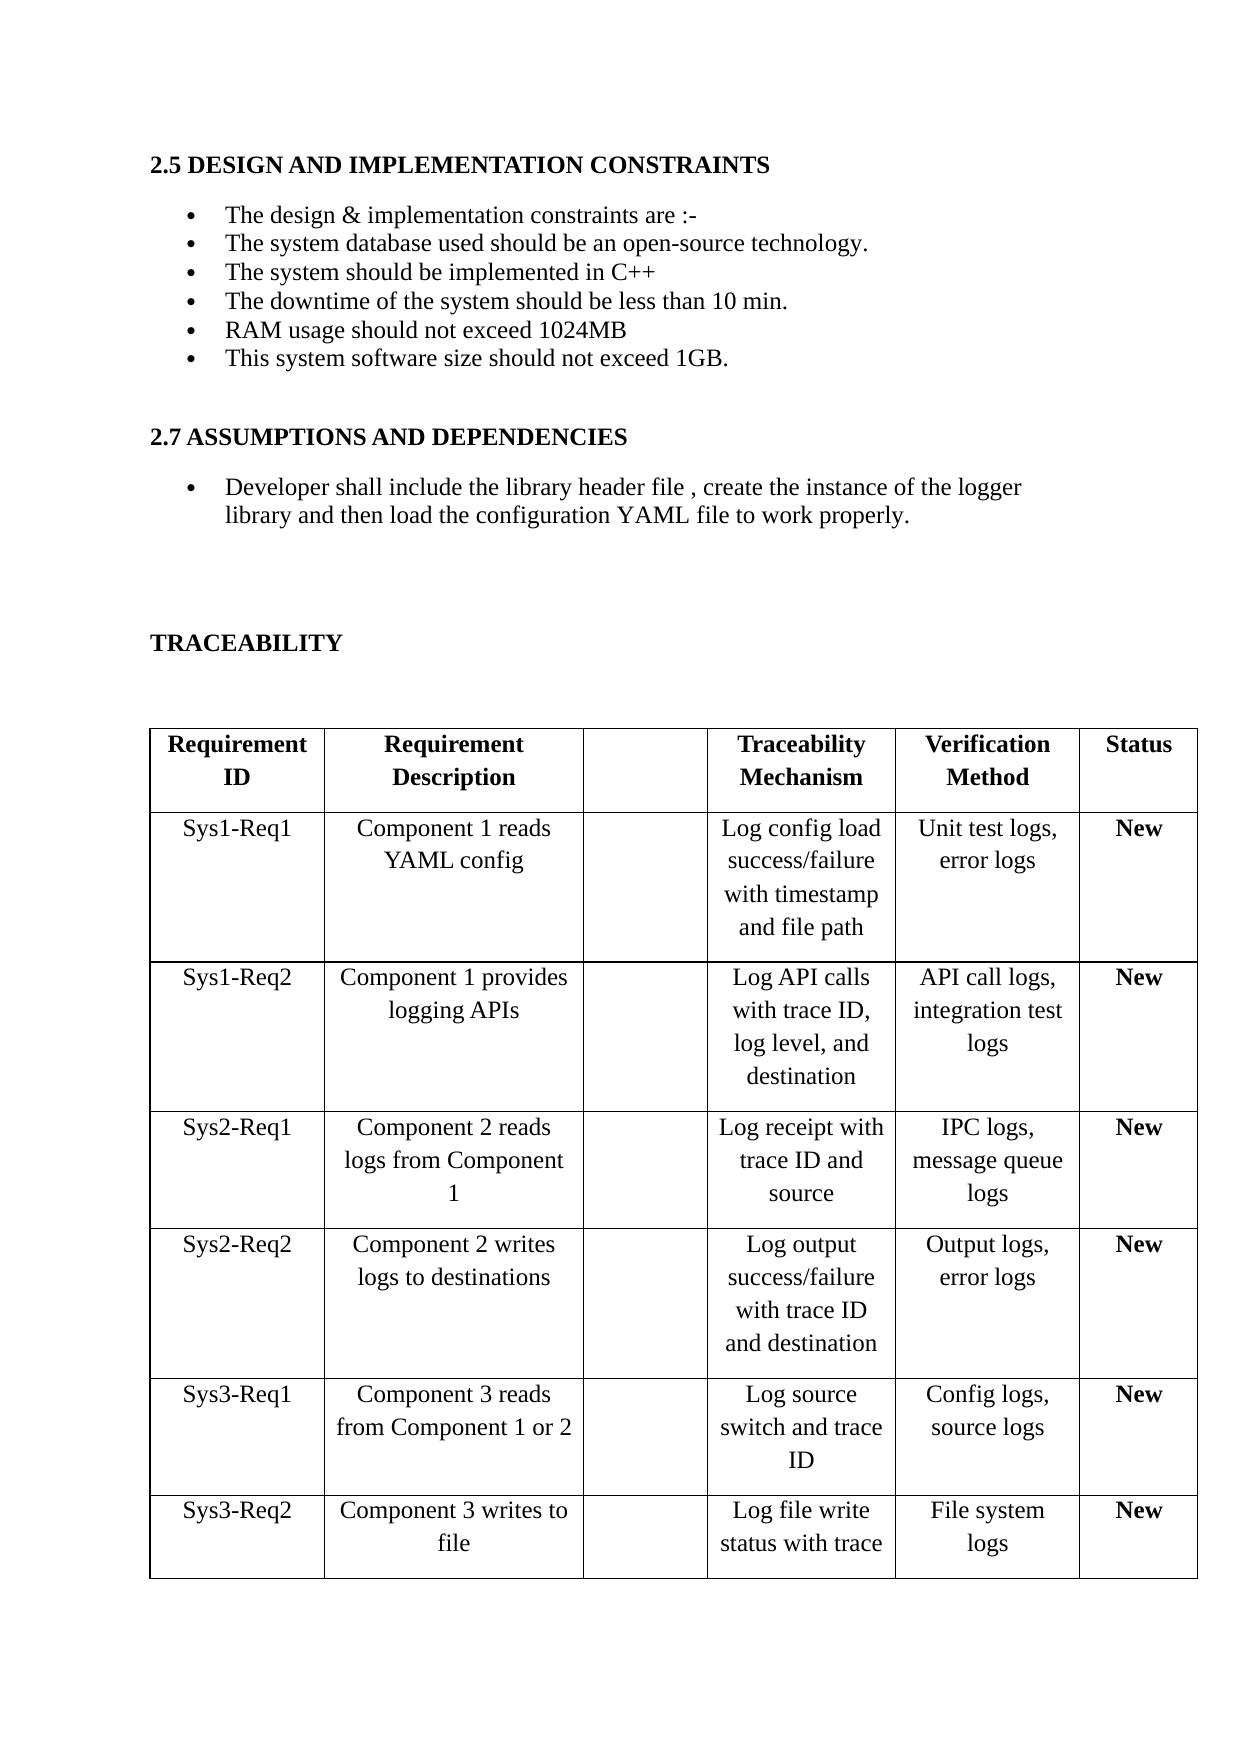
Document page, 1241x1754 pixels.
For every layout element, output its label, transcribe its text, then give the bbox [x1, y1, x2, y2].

table_cell Sys1-Req1 [151, 813, 324, 961]
table_cell [584, 1379, 707, 1494]
table_cell New [1080, 1229, 1197, 1378]
list The system should be implemented in C++ [187, 257, 1090, 286]
table_cell [584, 1112, 707, 1228]
text 2.5 DESIGN AND IMPLEMENTATION CONSTRAINTS [150, 150, 1090, 179]
table_header [584, 729, 707, 812]
table_cell Component 3 writes to file [325, 1496, 583, 1578]
table_cell IPC logs, message queue logs [896, 1112, 1079, 1228]
table_cell Sys2-Req2 [151, 1229, 324, 1378]
table_cell Log API calls with trace ID, log level, and destination [708, 963, 895, 1111]
list Developer shall include the library header file , create the instance of the logger library and then load the configuration YAML file to work properly. [187, 472, 1090, 529]
table_cell Component 1 provides logging APIs [325, 963, 583, 1111]
table_cell [584, 1229, 707, 1378]
table_header Traceability Mechanism [708, 729, 895, 812]
table_cell New [1080, 1496, 1197, 1578]
list This system software size should not exceed 1GB. [187, 343, 1090, 372]
table_cell New [1080, 1379, 1197, 1494]
table_header Requirement ID [151, 729, 324, 812]
table_cell API call logs, integration test logs [896, 963, 1079, 1111]
table_header Requirement Description [325, 729, 583, 812]
table_cell Component 2 writes logs to destinations [325, 1229, 583, 1378]
table_cell [584, 813, 707, 961]
table_cell Sys3-Req2 [151, 1496, 324, 1578]
list RAM usage should not exceed 1024MB [187, 315, 1090, 343]
list The design & implementation constraints are :- [187, 200, 1090, 228]
table_cell Log config load success/failure with timestamp and file path [708, 813, 895, 961]
table_cell Log file write status with trace [708, 1496, 895, 1578]
table_cell Sys1-Req2 [151, 963, 324, 1111]
table_cell Log receipt with trace ID and source [708, 1112, 895, 1228]
table_header Status [1080, 729, 1197, 812]
table_cell File system logs [896, 1496, 1079, 1578]
table_cell Log source switch and trace ID [708, 1379, 895, 1494]
list The system database used should be an open-source technology. [187, 228, 1090, 257]
table_cell New [1080, 1112, 1197, 1228]
table_cell Unit test logs, error logs [896, 813, 1079, 961]
table_cell Component 1 reads YAML config [325, 813, 583, 961]
table_cell Config logs, source logs [896, 1379, 1079, 1494]
table_cell Component 2 reads logs from Component 1 [325, 1112, 583, 1228]
list The downtime of the system should be less than 10 min. [187, 286, 1090, 315]
table_cell Component 3 reads from Component 1 or 2 [325, 1379, 583, 1494]
table_header Verification Method [896, 729, 1079, 812]
table_cell [584, 963, 707, 1111]
table_cell [584, 1496, 707, 1578]
table_cell New [1080, 963, 1197, 1111]
table_cell Sys3-Req1 [151, 1379, 324, 1494]
table_cell Log output success/failure with trace ID and destination [708, 1229, 895, 1378]
table_cell Output logs, error logs [896, 1229, 1079, 1378]
table_cell Sys2-Req1 [151, 1112, 324, 1228]
text TRACEABILITY [150, 628, 1090, 657]
table_cell New [1080, 813, 1197, 961]
text 2.7 ASSUMPTIONS AND DEPENDENCIES [150, 422, 1090, 451]
